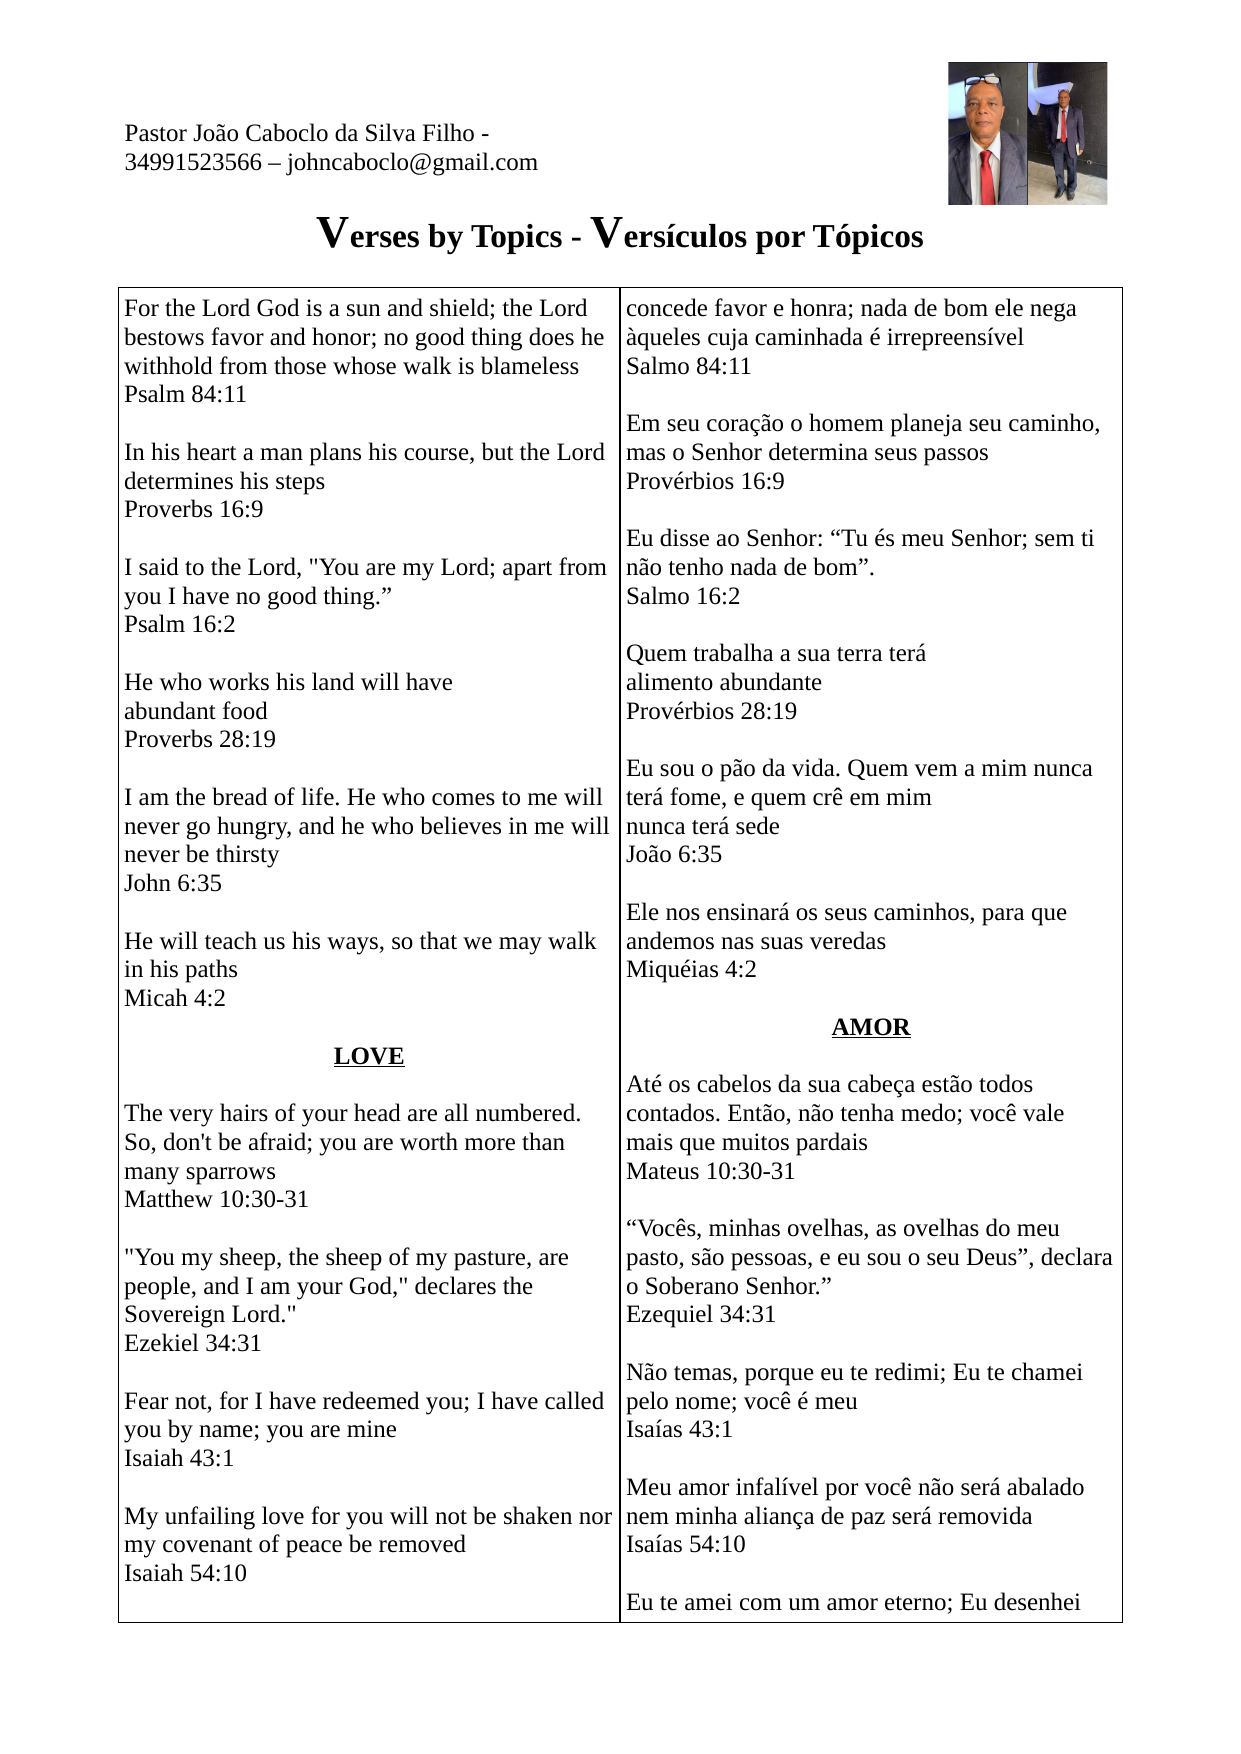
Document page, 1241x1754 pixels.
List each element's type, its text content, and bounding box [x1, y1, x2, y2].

table_cell For the Lord God is a sun and shield; the Lord bestows favor and honor; no good thing does he withhold from those whose walk is blameless Psalm 84:11 In his heart a man plans his course, but the Lord determines his steps Proverbs 16:9 I said to the Lord, "You are my Lord; apart from you I have no good thing.” Psalm 16:2 He who works his land will have abundant food Proverbs 28:19 I am the bread of life. He who comes to me will never go hungry, and he who believes in me will never be thirsty John 6:35 He will teach us his ways, so that we may walk in his paths Micah 4:2 LOVE The very hairs of your head are all numbered. So, don't be afraid; you are worth more than many sparrows Matthew 10:30-31 "You my sheep, the sheep of my pasture, are people, and I am your God," declares the Sovereign Lord." Ezekiel 34:31 Fear not, for I have redeemed you; I have called you by name; you are mine Isaiah 43:1 My unfailing love for you will not be shaken nor my covenant of peace be removed Isaiah 54:10 [119, 288, 619, 1622]
table_cell concede favor e honra; nada de bom ele nega àqueles cuja caminhada é irrepreensível Salmo 84:11 Em seu coração o homem planeja seu caminho, mas o Senhor determina seus passos Provérbios 16:9 Eu disse ao Senhor: “Tu és meu Senhor; sem ti não tenho nada de bom”. Salmo 16:2 Quem trabalha a sua terra terá alimento abundante Provérbios 28:19 Eu sou o pão da vida. Quem vem a mim nunca terá fome, e quem crê em mim nunca terá sede João 6:35 Ele nos ensinará os seus caminhos, para que andemos nas suas veredas Miquéias 4:2 AMOR Até os cabelos da sua cabeça estão todos contados. Então, não tenha medo; você vale mais que muitos pardais Mateus 10:30-31 “Vocês, minhas ovelhas, as ovelhas do meu pasto, são pessoas, e eu sou o seu Deus”, declara o Soberano Senhor.” Ezequiel 34:31 Não temas, porque eu te redimi; Eu te chamei pelo nome; você é meu Isaías 43:1 Meu amor infalível por você não será abalado nem minha aliança de paz será removida Isaías 54:10 Eu te amei com um amor eterno; Eu desenhei [621, 288, 1122, 1622]
picture [948, 62, 1108, 205]
